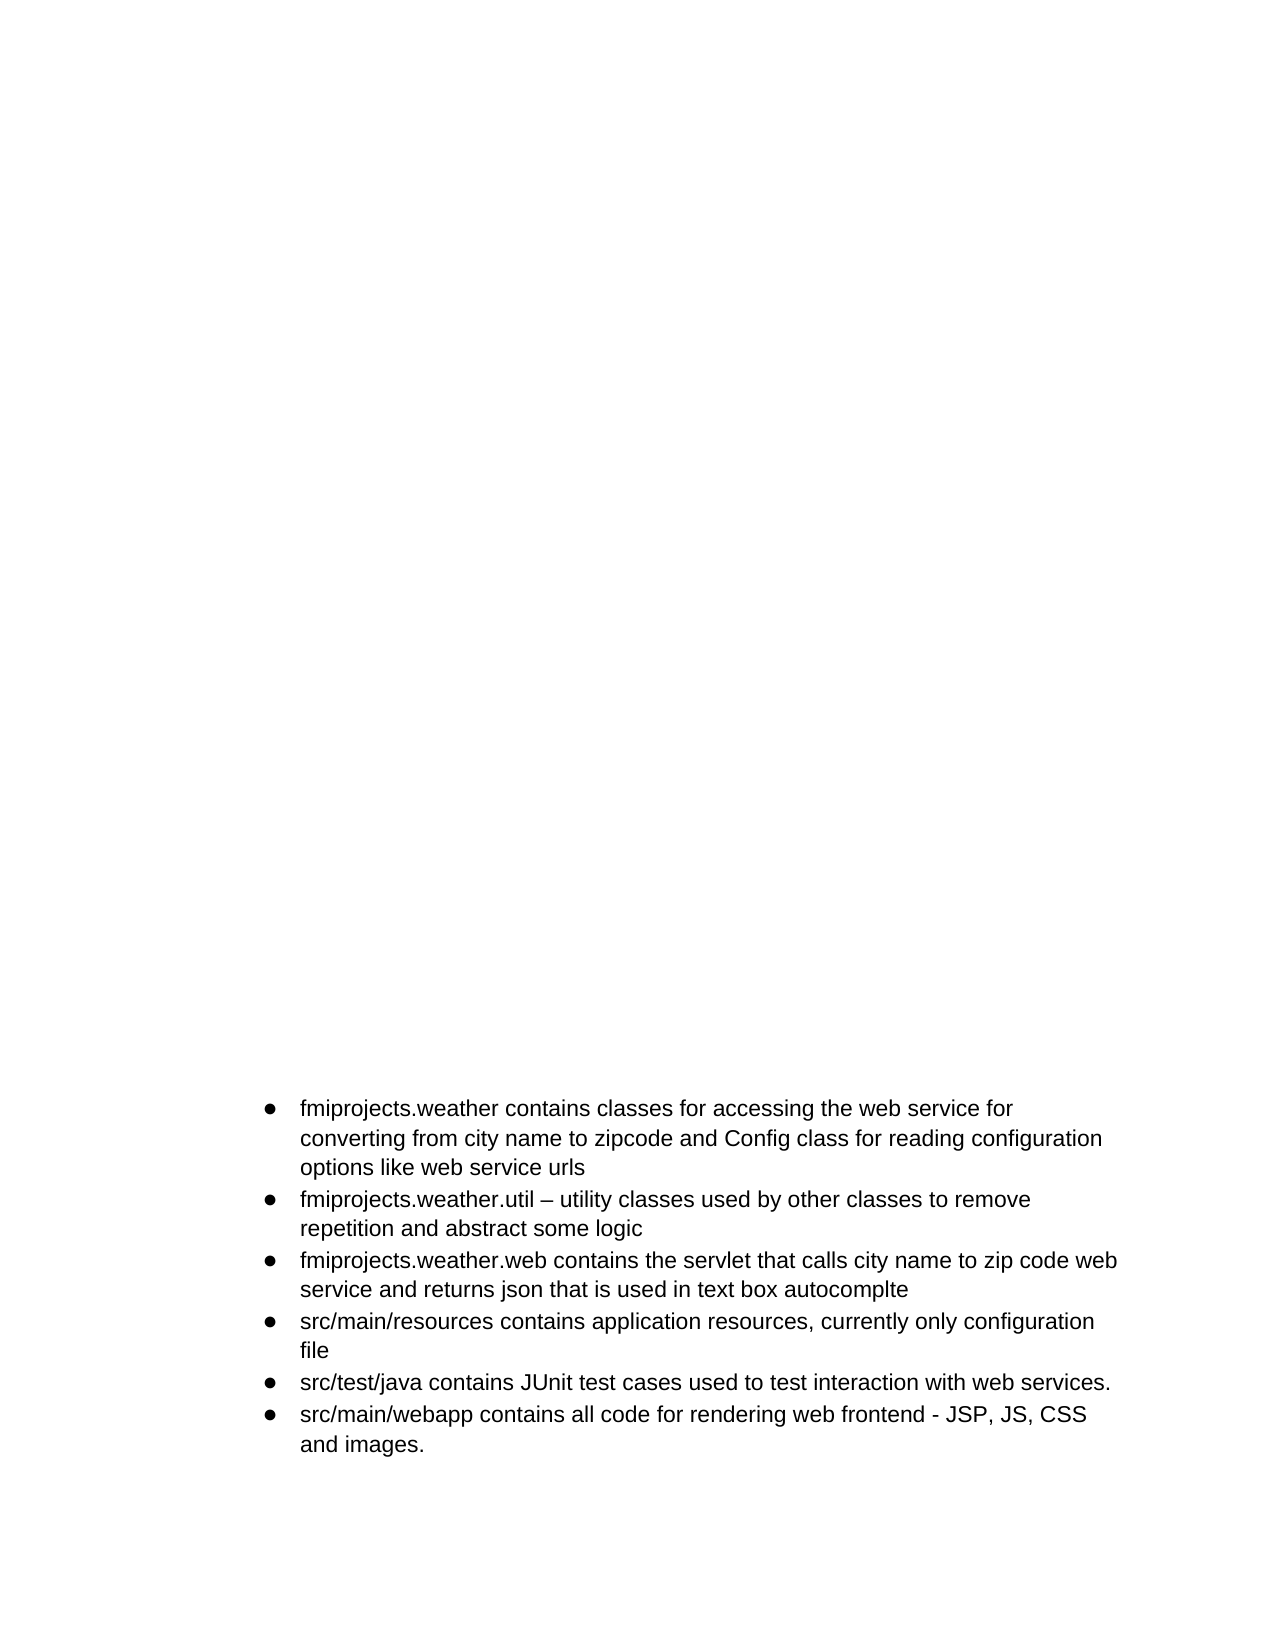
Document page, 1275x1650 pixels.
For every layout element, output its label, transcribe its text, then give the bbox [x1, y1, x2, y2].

list fmiprojects.weather.util – utility classes used by other classes to remove repetition and abstract some logic [262, 1184, 1125, 1242]
list src/test/java contains JUnit test cases used to test interaction with web services. [262, 1368, 1125, 1396]
list fmiprojects.weather contains classes for accessing the web service for converting from city name to zipcode and Config class for reading configuration options like web service urls [262, 1094, 1125, 1181]
list fmiprojects.weather.web contains the servlet that calls city name to zip code web service and returns json that is used in text box autocomplte [262, 1246, 1125, 1303]
list src/main/resources contains application resources, currently only configuration file [262, 1307, 1125, 1364]
list src/main/webapp contains all code for rendering web frontend - JSP, JS, CSS and images. [262, 1400, 1125, 1457]
